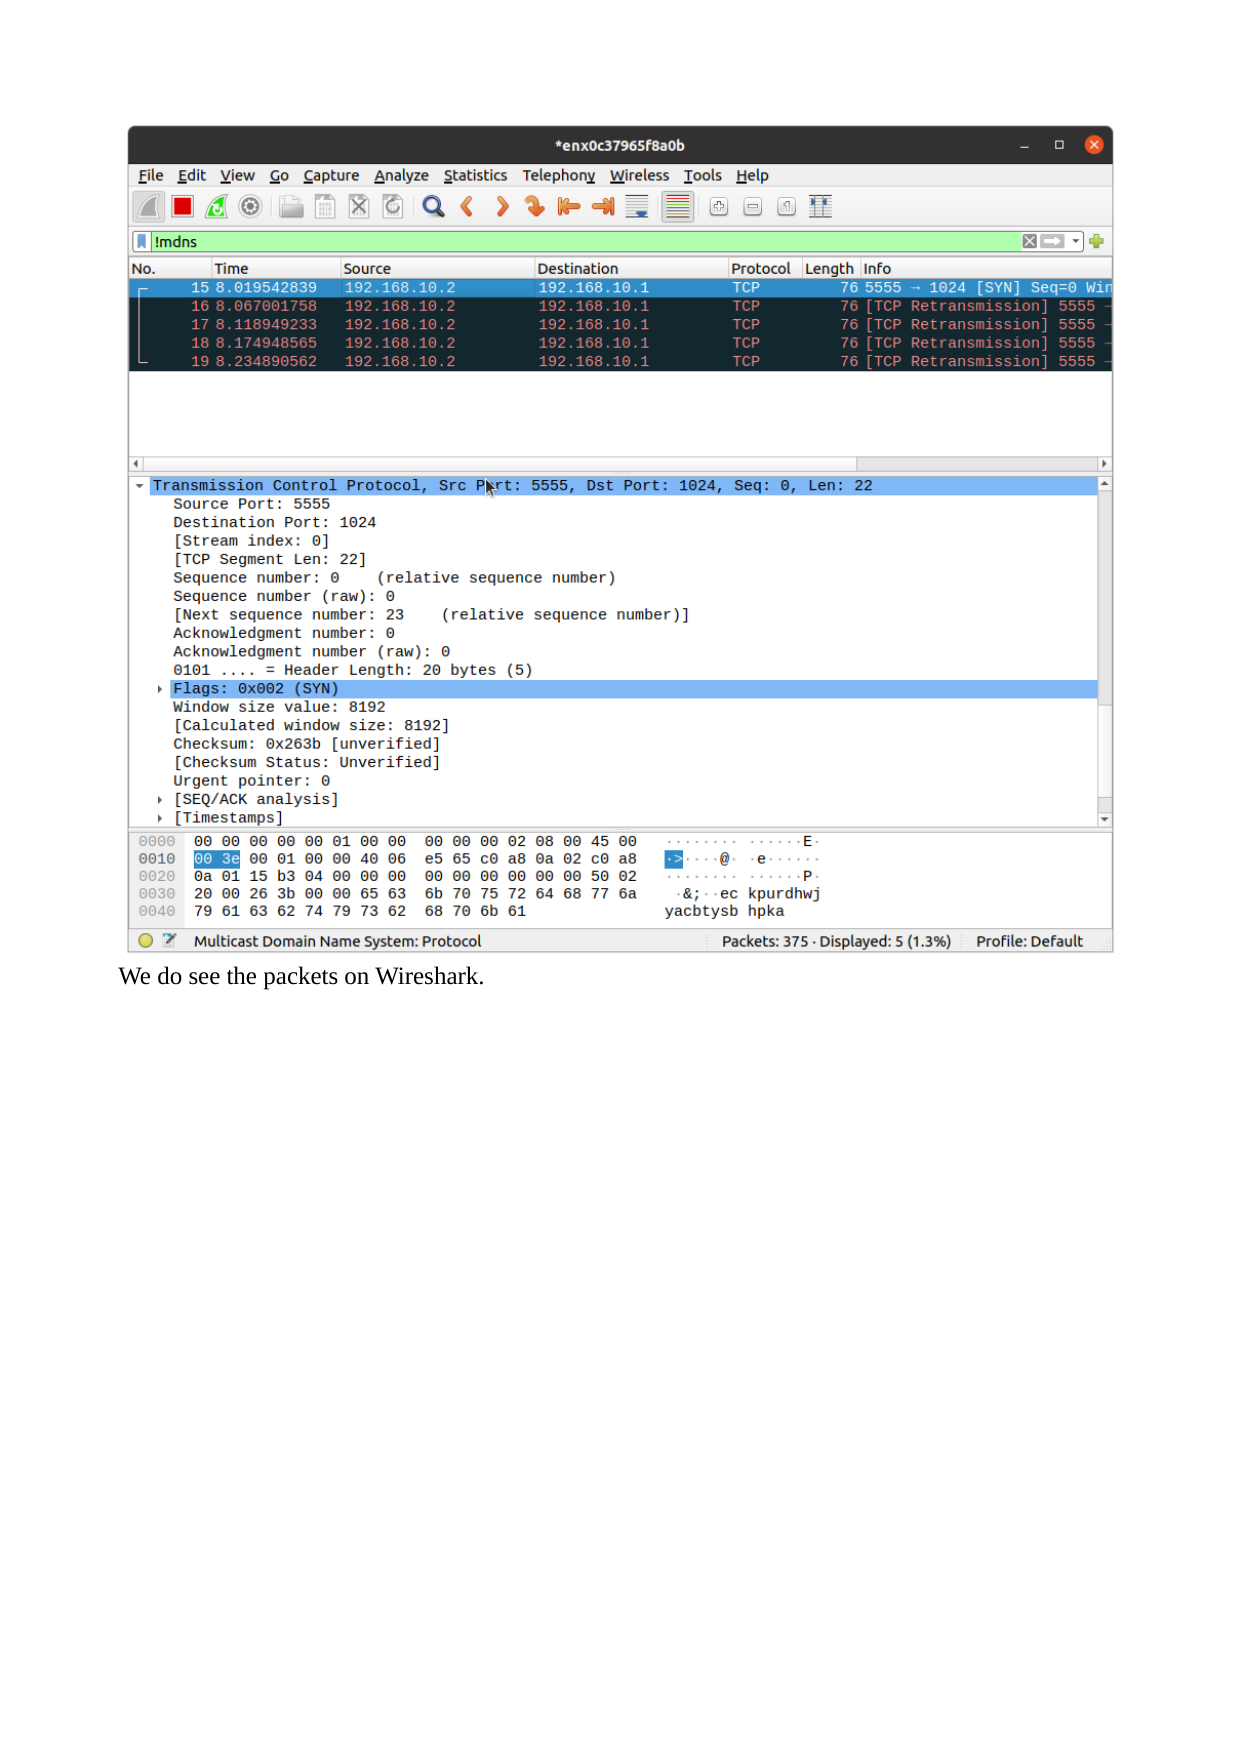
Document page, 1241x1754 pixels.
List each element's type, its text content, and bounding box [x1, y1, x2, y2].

picture [118, 118, 1123, 962]
text We do see the packets on Wireshark. [118, 962, 1122, 990]
